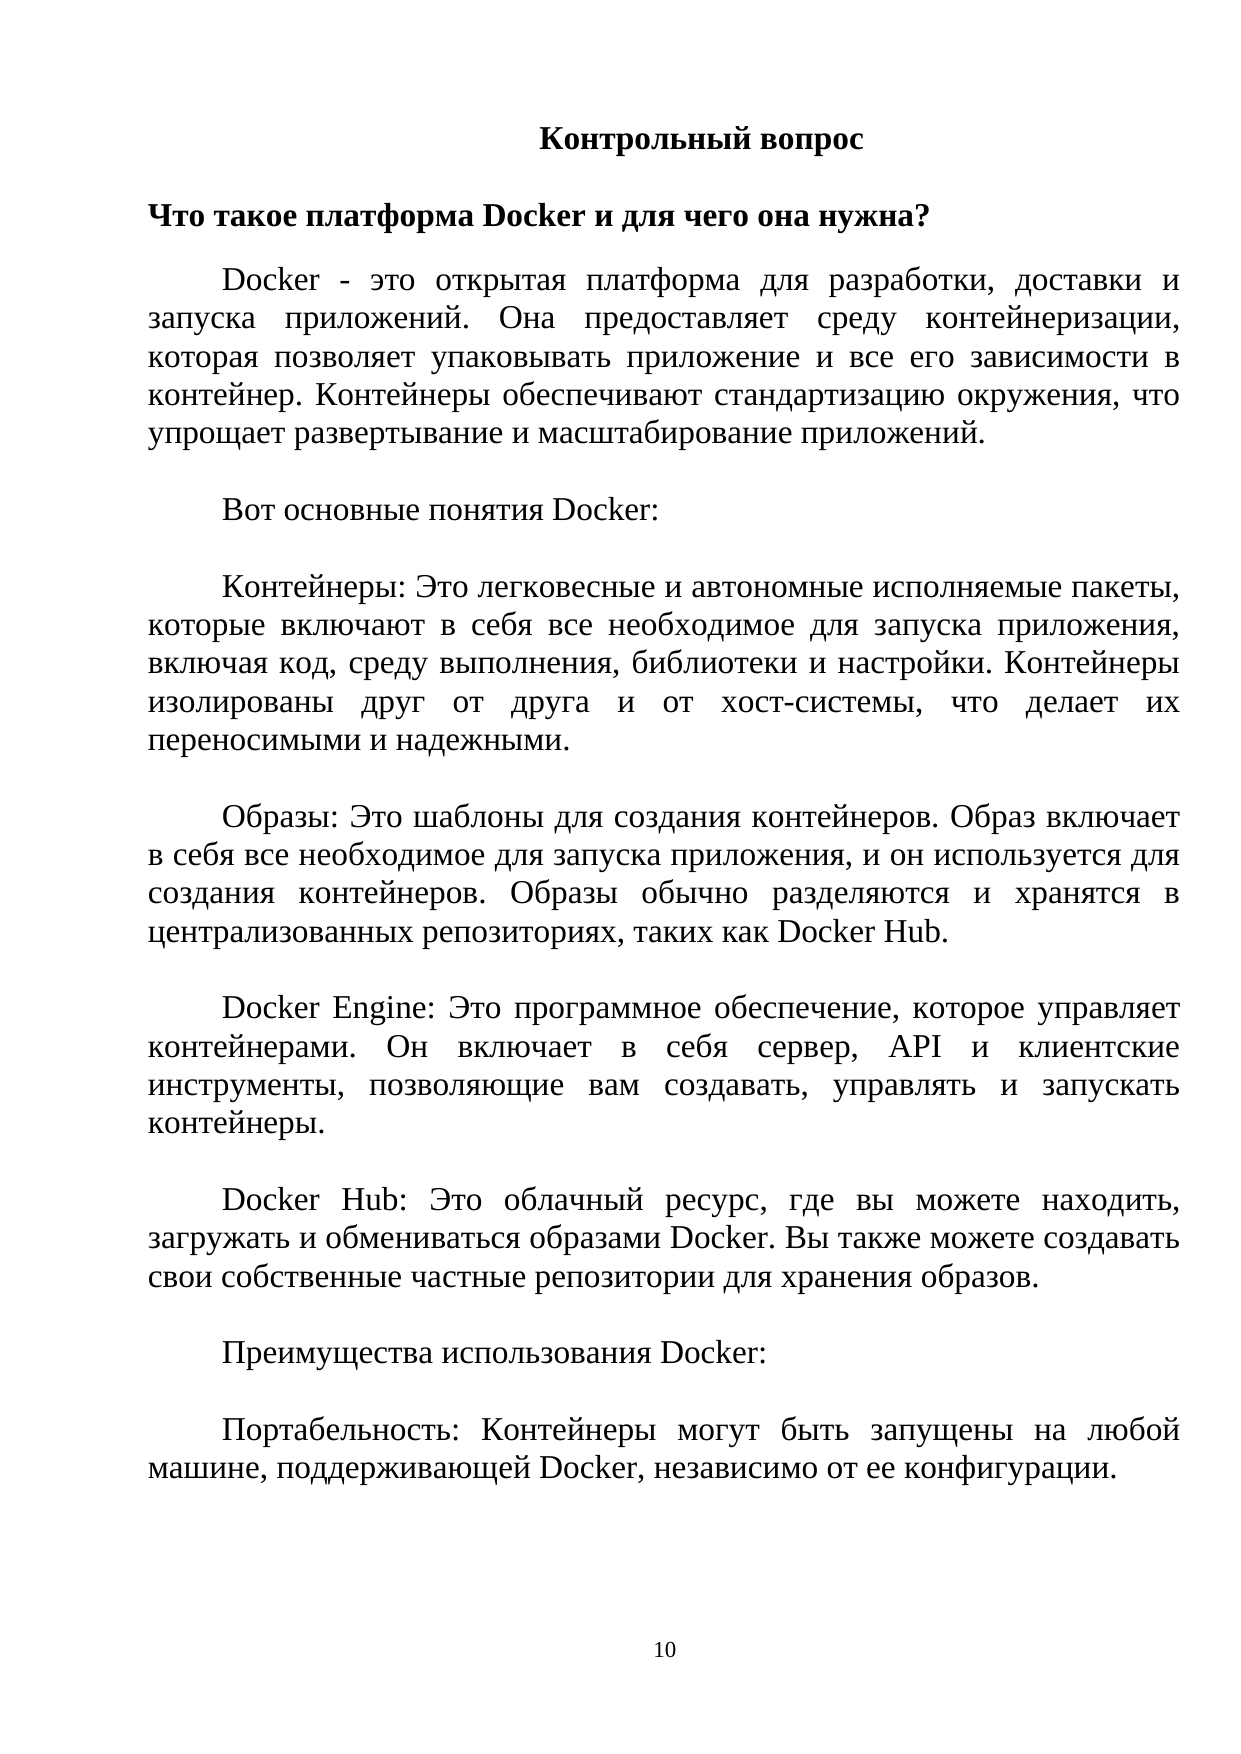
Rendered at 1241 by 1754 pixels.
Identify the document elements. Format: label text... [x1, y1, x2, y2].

text Вот основные понятия Docker: [148, 489, 1181, 528]
text Docker Engine: Это программное обеспечение, которое управляет контейнерами. Он включает в себя сервер, API и клиентские инструменты, позволяющие вам создавать, управлять и запускать контейнеры. [148, 988, 1181, 1141]
text Преимущества использования Docker: [148, 1333, 1181, 1371]
text Контрольный вопрос [148, 118, 1181, 156]
text Что такое платформа Docker и для чего она нужна? [148, 195, 1181, 233]
text Образы: Это шаблоны для создания контейнеров. Образ включает в себя все необходимое для запуска приложения, и он используется для создания контейнеров. Образы обычно разделяются и хранятся в централизованных репозиториях, таких как Docker Hub. [148, 796, 1181, 949]
text Docker - это открытая платформа для разработки, доставки и запуска приложений. Она предоставляет среду контейнеризации, которая позволяет упаковывать приложение и все его зависимости в контейнер. Контейнеры обеспечивают стандартизацию окружения, что упрощает развертывание и масштабирование приложений. [148, 259, 1181, 451]
text Docker Hub: Это облачный ресурс, где вы можете находить, загружать и обмениваться образами Docker. Вы также можете создавать свои собственные частные репозитории для хранения образов. [148, 1179, 1181, 1294]
text Контейнеры: Это легковесные и автономные исполняемые пакеты, которые включают в себя все необходимое для запуска приложения, включая код, среду выполнения, библиотеки и настройки. Контейнеры изолированы друг от друга и от хост-системы, что делает их переносимыми и надежными. [148, 566, 1181, 758]
text Портабельность: Контейнеры могут быть запущены на любой машине, поддерживающей Docker, независимо от ее конфигурации. [148, 1409, 1181, 1486]
